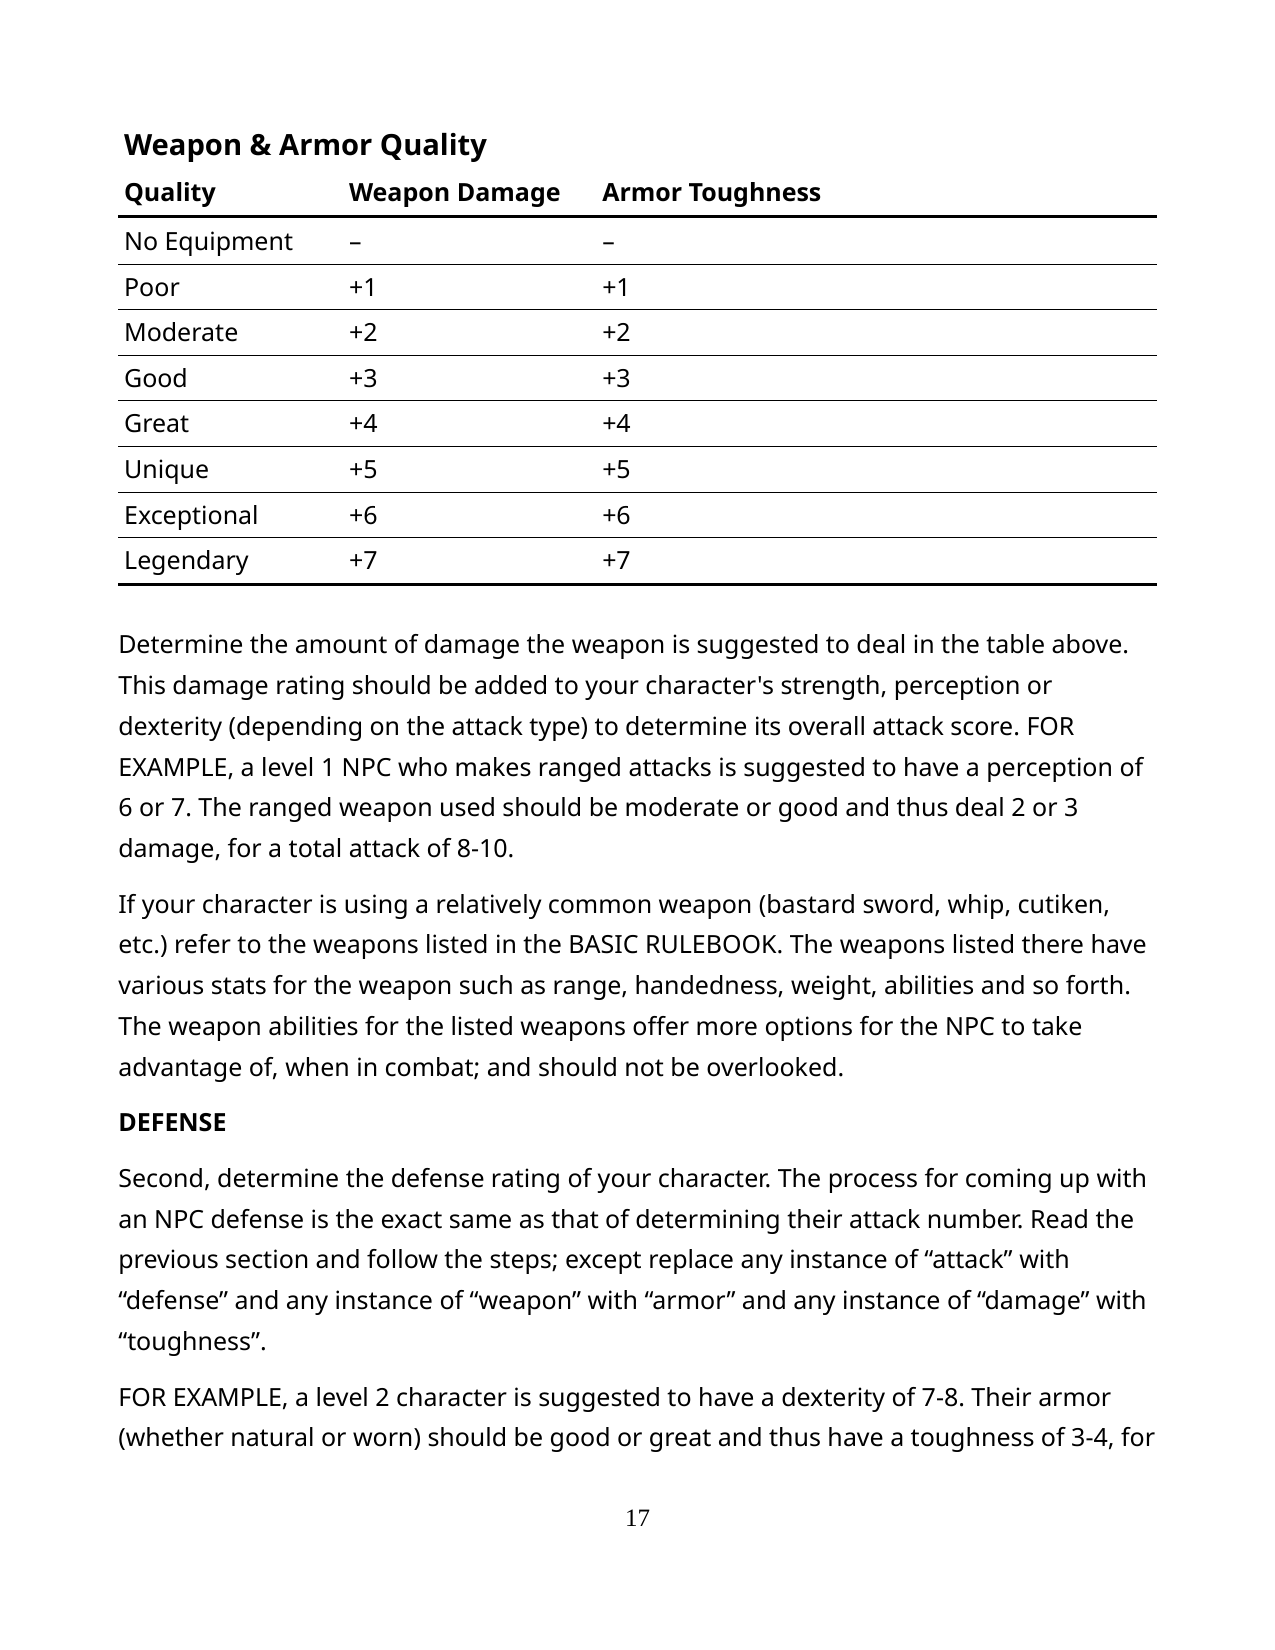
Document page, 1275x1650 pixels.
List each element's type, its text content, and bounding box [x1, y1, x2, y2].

table_header Weapon & Armor Quality [118, 118, 1157, 169]
table_cell Moderate [118, 310, 343, 355]
table_cell +5 [343, 447, 596, 492]
table_cell Armor Toughness [596, 169, 1157, 215]
table_cell Unique [118, 447, 343, 492]
text DEFENSE [118, 1105, 1157, 1139]
table_cell +6 [343, 493, 596, 537]
table_cell Quality [118, 169, 343, 215]
text FOR EXAMPLE, a level 2 character is suggested to have a dexterity of 7-8. Their armor (whether natural or worn) should be good or great and thus have a toughness of 3-4, for [118, 1379, 1157, 1454]
table_cell +2 [343, 310, 596, 355]
table_cell Good [118, 356, 343, 400]
table_cell Poor [118, 265, 343, 309]
table_cell – [343, 218, 596, 263]
table_cell Weapon Damage [343, 169, 596, 215]
table_cell +1 [596, 265, 1157, 309]
table_cell Exceptional [118, 493, 343, 537]
table_cell +4 [343, 401, 596, 446]
table_cell +2 [596, 310, 1157, 355]
table_cell +1 [343, 265, 596, 309]
table_cell +3 [343, 356, 596, 400]
text If your character is using a relatively common weapon (bastard sword, whip, cutiken, etc.) refer to the weapons listed in the BASIC RULEBOOK. The weapons listed there have various stats for the weapon such as range, handedness, weight, abilities and so forth. The weapon abilities for the listed weapons offer more options for the NPC to take advantage of, when in combat; and should not be overlooked. [118, 886, 1157, 1084]
table_cell – [596, 218, 1157, 263]
table_cell +6 [596, 493, 1157, 537]
table_cell +5 [596, 447, 1157, 492]
table_cell Legendary [118, 538, 343, 583]
table_cell +7 [596, 538, 1157, 583]
text Second, determine the defense rating of your character. The process for coming up with an NPC defense is the exact same as that of determining their attack number. Read the previous section and follow the steps; except replace any instance of “attack” with “defense” and any instance of “weapon” with “armor” and any instance of “damage” with “toughness”. [118, 1161, 1157, 1358]
table_cell +3 [596, 356, 1157, 400]
text Determine the amount of damage the weapon is suggested to deal in the table above. This damage rating should be added to your character's strength, perception or dexterity (depending on the attack type) to determine its overall attack score. FOR EXAMPLE, a level 1 NPC who makes ranged attacks is suggested to have a perception of 6 or 7. The ranged weapon used should be moderate or good and thus deal 2 or 3 damage, for a total attack of 8-10. [118, 586, 1157, 865]
table_cell +4 [596, 401, 1157, 446]
table_cell +7 [343, 538, 596, 583]
table_cell No Equipment [118, 218, 343, 263]
table_cell Great [118, 401, 343, 446]
